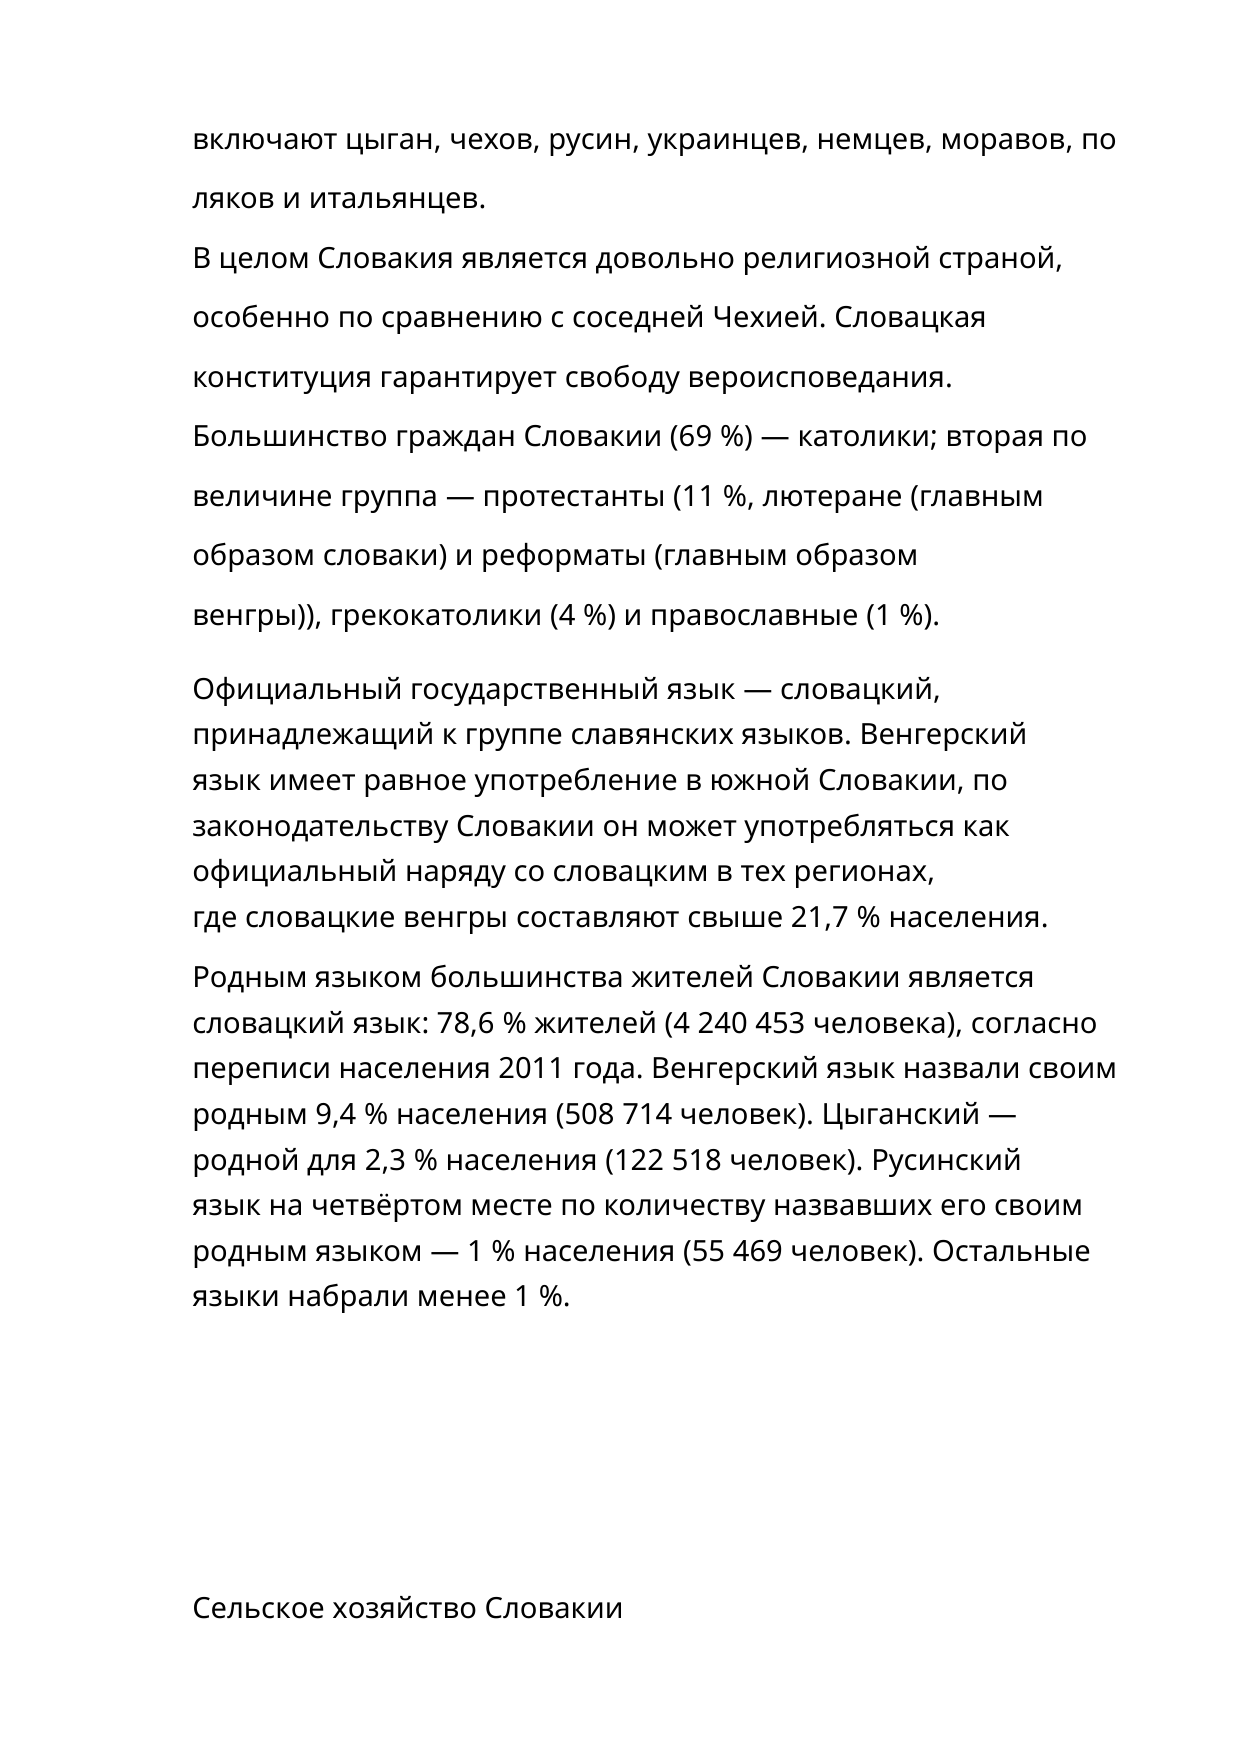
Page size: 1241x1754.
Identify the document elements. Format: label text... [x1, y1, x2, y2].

text включают цыган, чехов, русин, украинцев, немцев, моравов, поляков и итальянцев. [192, 118, 1122, 217]
text В целом Словакия является довольно религиозной страной, особенно по сравнению с соседней Чехией. Словацкая конституция гарантирует свободу вероисповедания. Большинство граждан Словакии (69 %) — католики; вторая по величине группа — протестанты (11 %, лютеране (главным образом словаки) и реформаты (главным образом венгры)), грекокатолики (4 %) и православные (1 %). [192, 237, 1122, 634]
text Родным языком большинства жителей Словакии является словацкий язык: 78,6 % жителей (4 240 453 человека), согласно переписи населения 2011 года. Венгерский язык назвали своим родным 9,4 % населения (508 714 человек). Цыганский — родной для 2,3 % населения (122 518 человек). Русинский язык на четвёртом месте по количеству назвавших его своим родным языком — 1 % населения (55 469 человек). Остальные языки набрали менее 1 %. [192, 956, 1122, 1315]
subtitle Сельское хозяйство Словакии [192, 1587, 1122, 1627]
text Официальный государственный язык — словацкий, принадлежащий к группе славянских языков. Венгерский язык имеет равное употребление в южной Словакии, по законодательству Словакии он может употребляться как официальный наряду со словацким в тех регионах, где словацкие венгры составляют свыше 21,7 % населения. [192, 668, 1122, 936]
